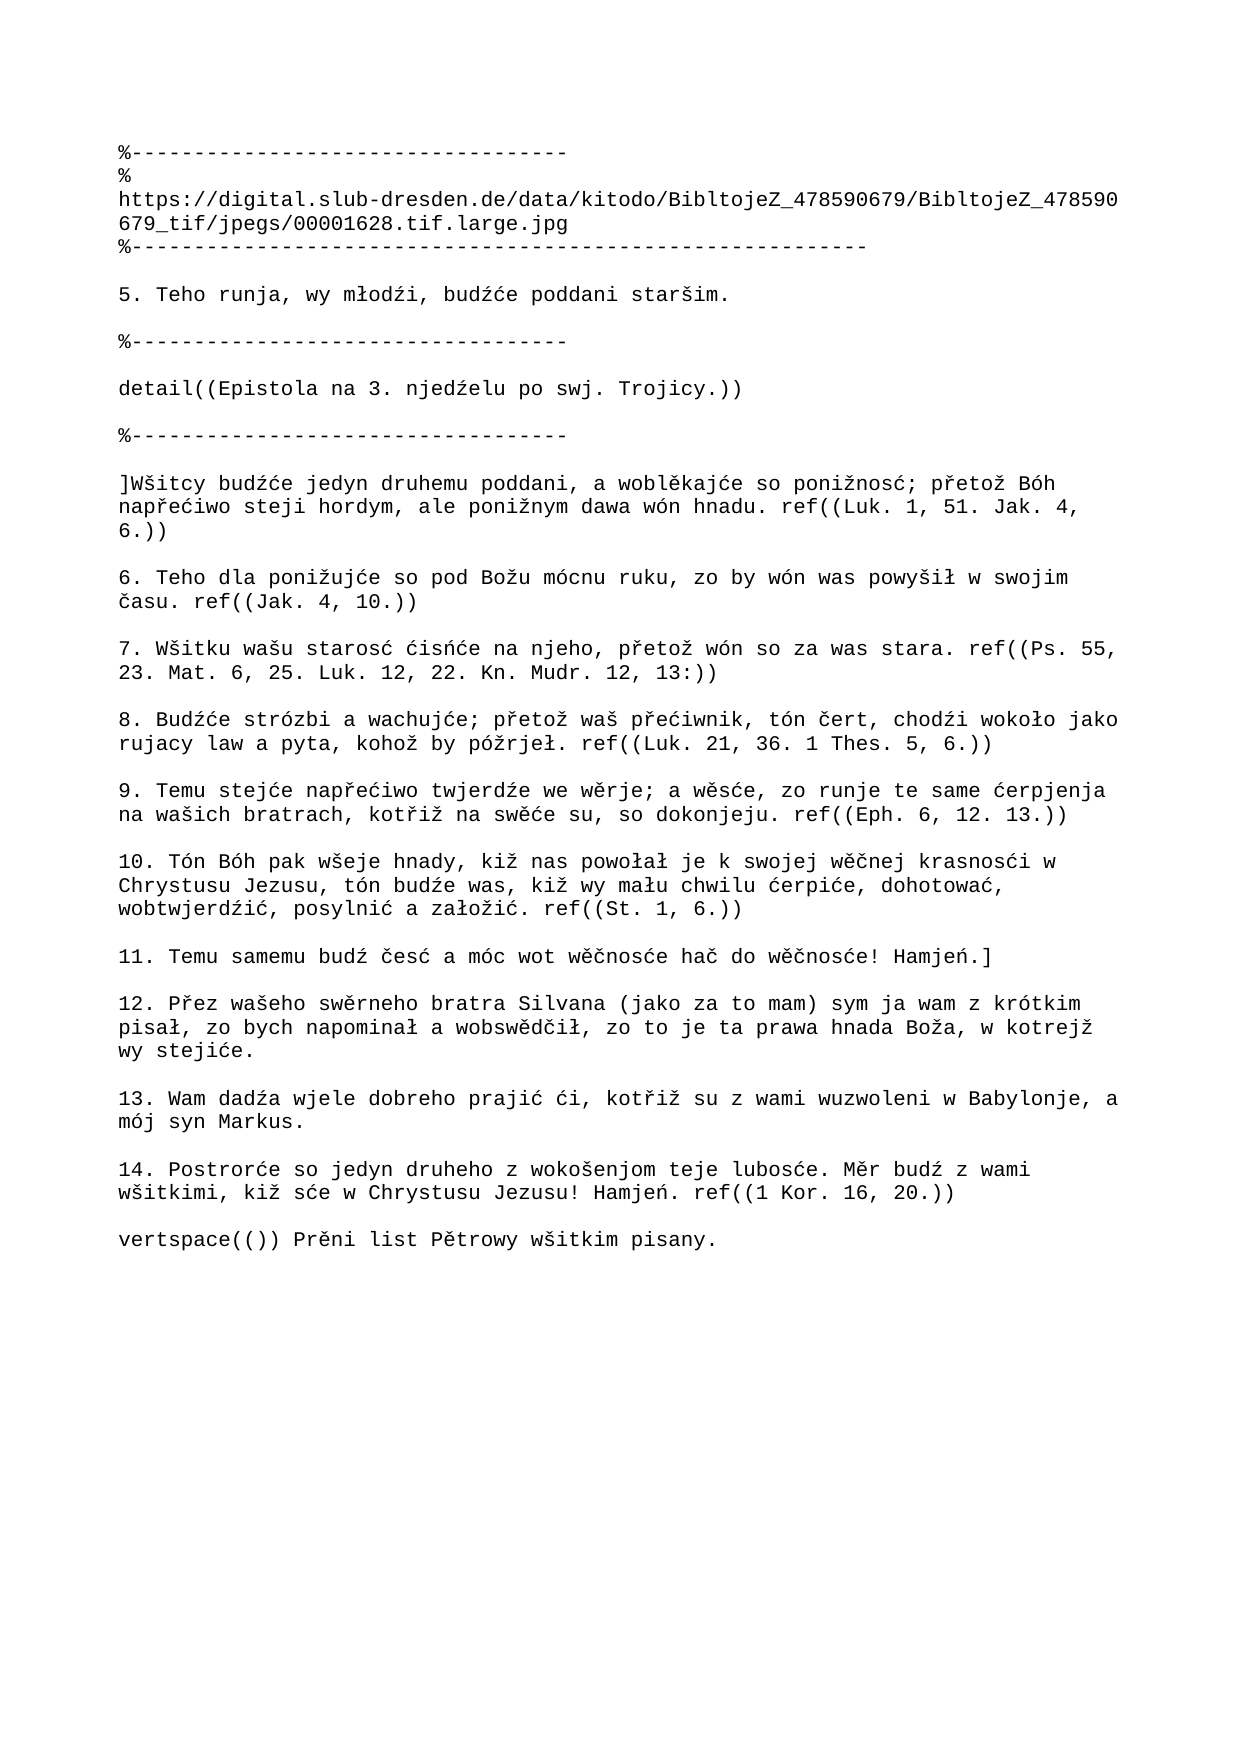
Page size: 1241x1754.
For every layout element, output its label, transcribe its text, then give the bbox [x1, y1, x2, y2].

text %----------------------------------- [118, 426, 1122, 449]
text detail((Epistola na 3. njedźelu po swj. Trojicy.)) [118, 378, 1122, 402]
text 5. Teho runja, wy młodźi, budźće poddani staršim. [118, 284, 1122, 307]
text ]Wšitcy budźće jedyn druhemu poddani, a woblěkajće so ponižnosć; přetož Bóh napřećiwo steji hordym, ale ponižnym dawa wón hnadu. ref((Luk. 1, 51. Jak. 4, 6.)) [118, 473, 1122, 544]
text 14. Postrorće so jedyn druheho z wokošenjom teje lubosće. Měr budź z wami wšitkimi, kiž sće w Chrystusu Jezusu! Hamjeń. ref((1 Kor. 16, 20.)) [118, 1158, 1122, 1206]
text %----------------------------------------------------------- [118, 236, 1122, 260]
text 11. Temu samemu budź česć a móc wot wěčnosće hač do wěčnosće! Hamjeń.] [118, 946, 1122, 969]
text 9. Temu stejće napřećiwo twjerdźe we wěrje; a wěsće, zo runje te same ćerpjenja na wašich bratrach, kotřiž na swěće su, so dokonjeju. ref((Eph. 6, 12. 13.)) [118, 780, 1122, 827]
text 10. Tón Bóh pak wšeje hnady, kiž nas powołał je k swojej wěčnej krasnosći w Chrystusu Jezusu, tón budźe was, kiž wy mału chwilu ćerpiće, dohotować, wobtwjerdźić, posylnić a załožić. ref((St. 1, 6.)) [118, 851, 1122, 922]
text %----------------------------------- [118, 331, 1122, 354]
text 8. Budźće strózbi a wachujće; přetož waš přećiwnik, tón čert, chodźi wokoło jako rujacy law a pyta, kohož by póžrjeł. ref((Luk. 21, 36. 1 Thes. 5, 6.)) [118, 709, 1122, 757]
text % https://digital.slub-dresden.de/data/kitodo/BibltojeZ_478590679/BibltojeZ_478590679_tif/jpegs/00001628.tif.large.jpg [118, 165, 1122, 236]
text 12. Přez wašeho swěrneho bratra Silvana (jako za to mam) sym ja wam z krótkim pisał, zo bych napominał a wobswědčił, zo to je ta prawa hnada Boža, w kotrejž wy stejiće. [118, 993, 1122, 1064]
text 7. Wšitku wašu starosć ćisńće na njeho, přetož wón so za was stara. ref((Ps. 55, 23. Mat. 6, 25. Luk. 12, 22. Kn. Mudr. 12, 13:)) [118, 638, 1122, 686]
text vertspace(()) Prěni list Pětrowy wšitkim pisany. [118, 1229, 1122, 1253]
text %----------------------------------- [118, 142, 1122, 165]
text 13. Wam dadźa wjele dobreho prajić ći, kotřiž su z wami wuzwoleni w Babylonje, a mój syn Markus. [118, 1088, 1122, 1135]
text 6. Teho dla ponižujće so pod Božu mócnu ruku, zo by wón was powyšił w swojim času. ref((Jak. 4, 10.)) [118, 567, 1122, 615]
